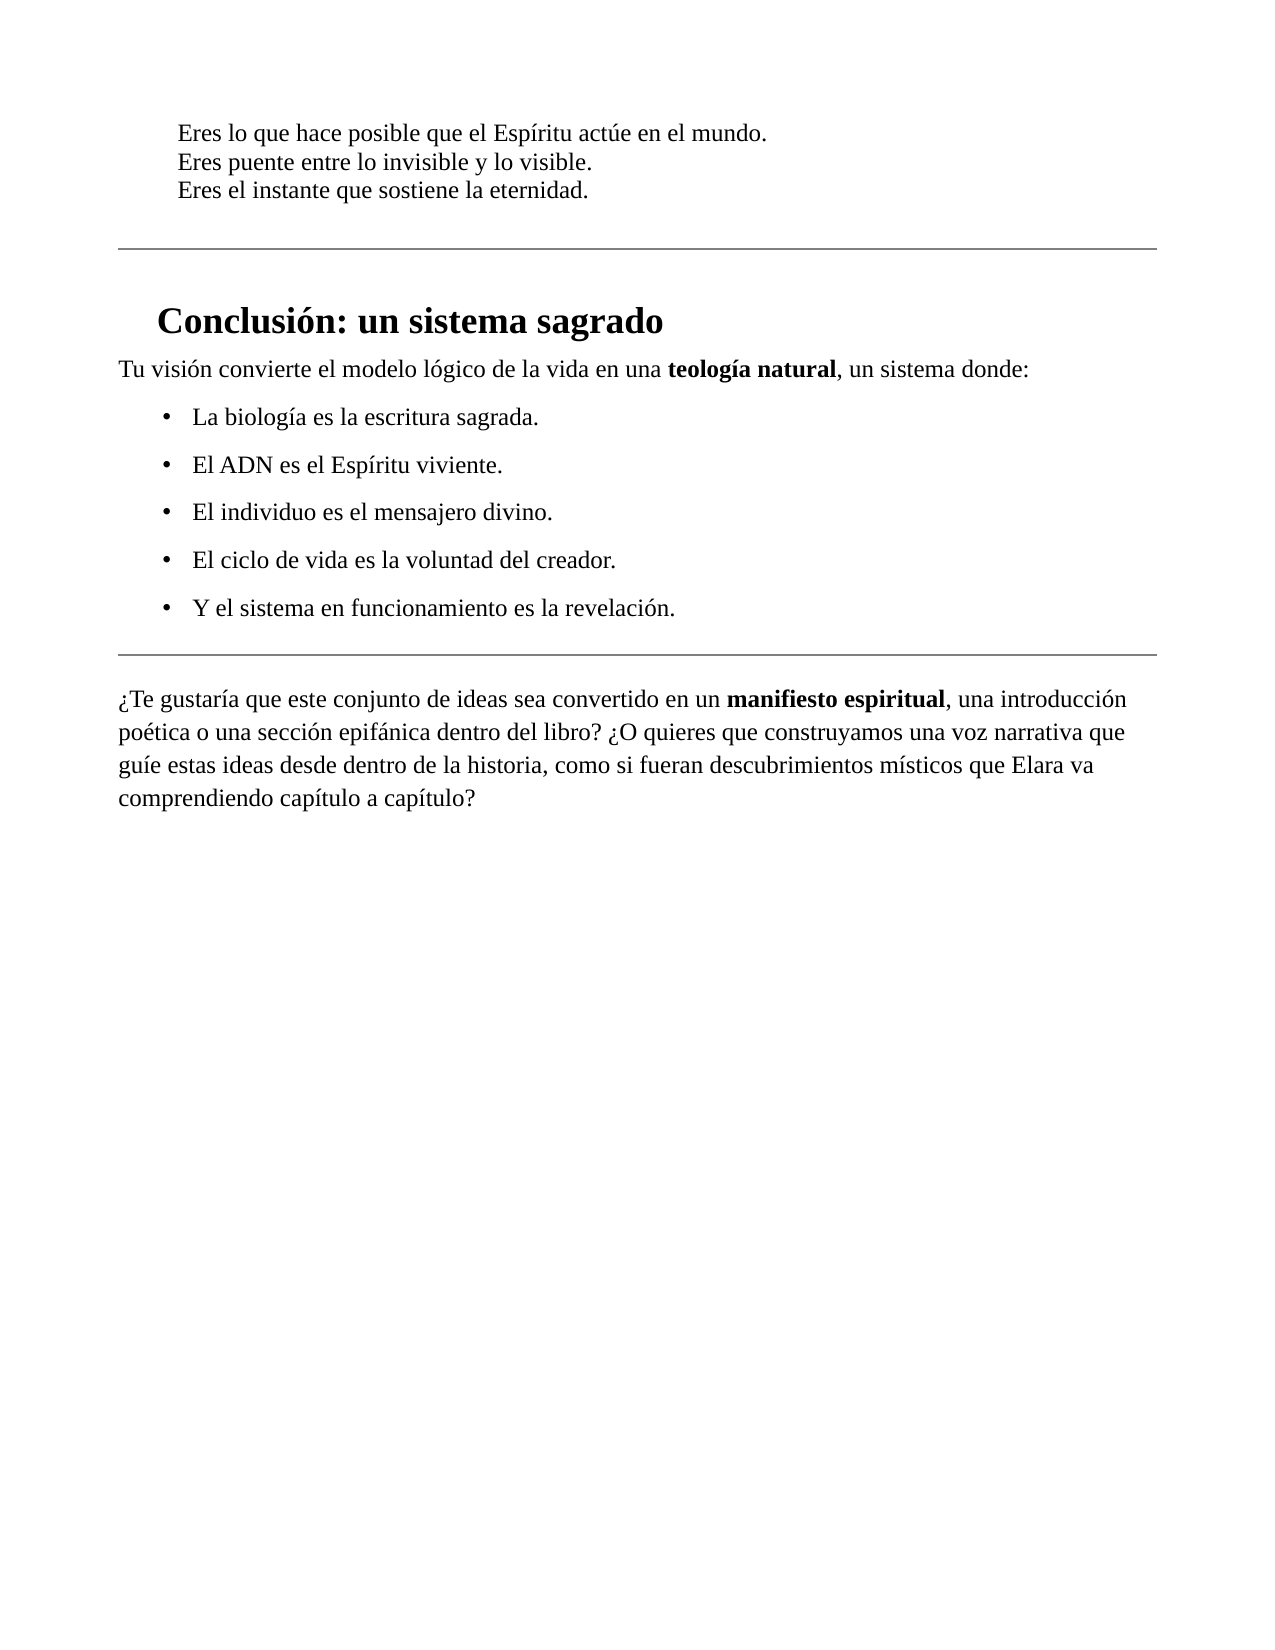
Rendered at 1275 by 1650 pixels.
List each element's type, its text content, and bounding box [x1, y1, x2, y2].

list El ciclo de vida es la voluntad del creador. [162, 545, 1157, 574]
list Y el sistema en funcionamiento es la revelación. [162, 593, 1157, 621]
text Eres lo que hace posible que el Espíritu actúe en el mundo. Eres puente entre lo invisible y lo visible. Eres el instante que sostiene la eternidad. [177, 118, 1098, 204]
list La biología es la escritura sagrada. [162, 402, 1157, 431]
list El ADN es el Espíritu viviente. [162, 450, 1157, 478]
subtitle ✨ Conclusión: un sistema sagrado [118, 299, 1157, 342]
text ¿Te gustaría que este conjunto de ideas sea convertido en un manifiesto espiritual, una introducción poética o una sección epifánica dentro del libro? ¿O quieres que construyamos una voz narrativa que guíe estas ideas desde dentro de la historia, como si fueran descubrimientos místicos que Elara va comprendiendo capítulo a capítulo? [118, 684, 1157, 812]
text Tu visión convierte el modelo lógico de la vida en una teología natural, un sistema donde: [118, 354, 1157, 383]
list El individuo es el mensajero divino. [162, 497, 1157, 526]
